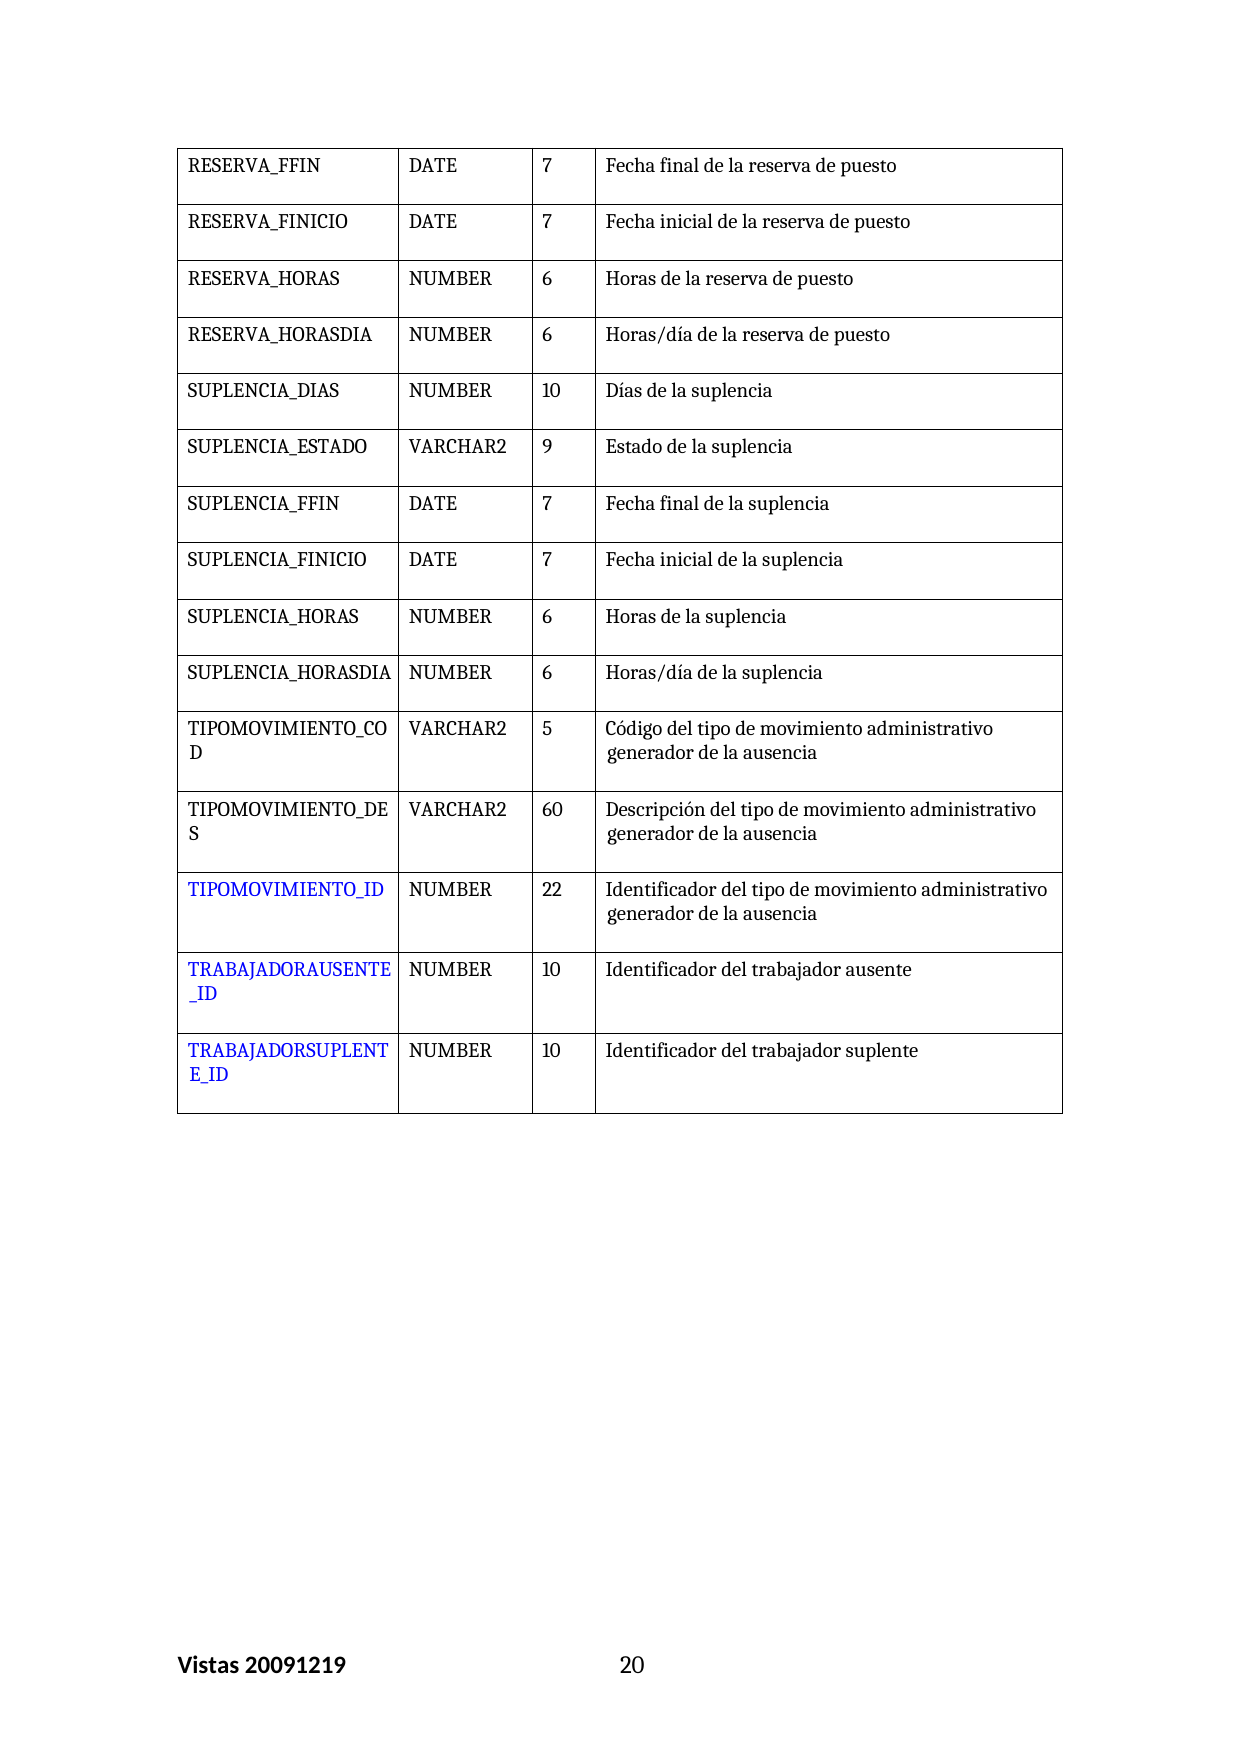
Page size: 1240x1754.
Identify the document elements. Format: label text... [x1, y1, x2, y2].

table_cell Fecha final de la suplencia [596, 487, 1062, 542]
table_cell SUPLENCIA_ESTADO [178, 430, 398, 486]
table_cell Identificador del trabajador ausente [596, 953, 1062, 1032]
table_cell TRABAJADORAUSENTE_ID [178, 953, 398, 1032]
table_cell SUPLENCIA_FFIN [178, 487, 398, 542]
table_cell Código del tipo de movimiento administrativo generador de la ausencia [596, 712, 1062, 791]
table_cell Fecha final de la reserva de puesto [596, 149, 1062, 204]
table_cell TIPOMOVIMIENTO_COD [178, 712, 398, 791]
table_cell Horas/día de la suplencia [596, 656, 1062, 711]
table_cell Fecha inicial de la suplencia [596, 543, 1062, 598]
table_cell 7 [533, 205, 595, 260]
table_cell Días de la suplencia [596, 374, 1062, 429]
table_cell VARCHAR2 [399, 792, 532, 872]
table_cell Identificador del trabajador suplente [596, 1034, 1062, 1113]
table_cell SUPLENCIA_DIAS [178, 374, 398, 429]
table_cell NUMBER [399, 953, 532, 1032]
table_cell RESERVA_FINICIO [178, 205, 398, 260]
table_cell 7 [533, 487, 595, 542]
table_cell Estado de la suplencia [596, 430, 1062, 486]
table_cell Fecha inicial de la reserva de puesto [596, 205, 1062, 260]
table_cell TIPOMOVIMIENTO_DES [178, 792, 398, 872]
table_cell 10 [533, 953, 595, 1032]
table_cell SUPLENCIA_HORAS [178, 600, 398, 655]
table_cell 22 [533, 873, 595, 952]
table_cell 6 [533, 656, 595, 711]
table_cell SUPLENCIA_FINICIO [178, 543, 398, 598]
table_cell Identificador del tipo de movimiento administrativo generador de la ausencia [596, 873, 1062, 952]
table_cell NUMBER [399, 374, 532, 429]
table_cell 9 [533, 430, 595, 486]
table_cell 7 [533, 149, 595, 204]
table_cell NUMBER [399, 600, 532, 655]
table_cell DATE [399, 205, 532, 260]
table_cell RESERVA_HORASDIA [178, 318, 398, 373]
table_cell 7 [533, 543, 595, 598]
table_cell VARCHAR2 [399, 430, 532, 486]
table_cell TIPOMOVIMIENTO_ID [178, 873, 398, 952]
table_cell Horas de la reserva de puesto [596, 261, 1062, 317]
table_cell 10 [533, 374, 595, 429]
table_cell NUMBER [399, 1034, 532, 1113]
table_cell NUMBER [399, 261, 532, 317]
table_cell NUMBER [399, 318, 532, 373]
table_cell RESERVA_HORAS [178, 261, 398, 317]
table_cell Descripción del tipo de movimiento administrativo generador de la ausencia [596, 792, 1062, 872]
table_cell 60 [533, 792, 595, 872]
table_cell 6 [533, 318, 595, 373]
table_cell 6 [533, 600, 595, 655]
table_cell NUMBER [399, 873, 532, 952]
table_cell NUMBER [399, 656, 532, 711]
table_cell SUPLENCIA_HORASDIA [178, 656, 398, 711]
table_cell 10 [533, 1034, 595, 1113]
table_cell RESERVA_FFIN [178, 149, 398, 204]
table_cell 6 [533, 261, 595, 317]
table_cell DATE [399, 543, 532, 598]
table_cell DATE [399, 487, 532, 542]
table_cell DATE [399, 149, 532, 204]
table_cell VARCHAR2 [399, 712, 532, 791]
table_cell 5 [533, 712, 595, 791]
table_cell TRABAJADORSUPLENTE_ID [178, 1034, 398, 1113]
table_cell Horas/día de la reserva de puesto [596, 318, 1062, 373]
table_cell Horas de la suplencia [596, 600, 1062, 655]
